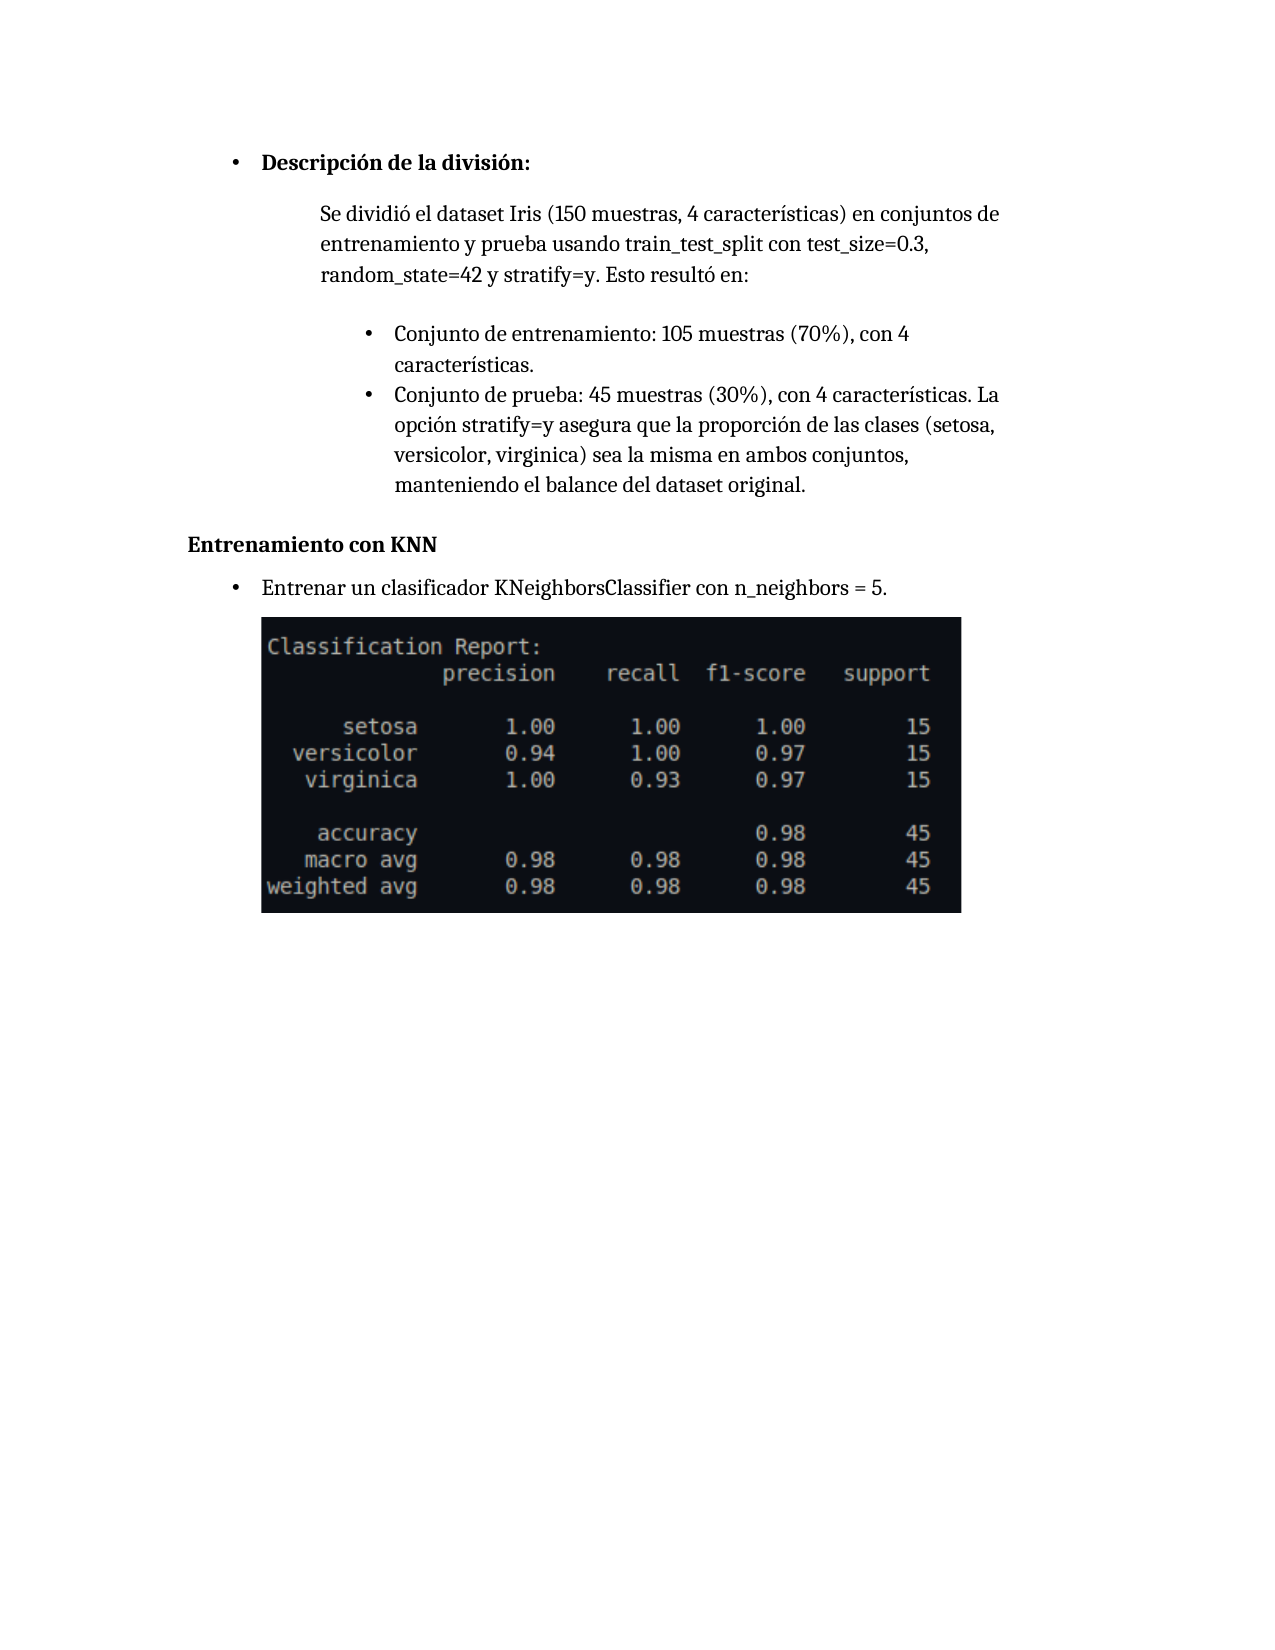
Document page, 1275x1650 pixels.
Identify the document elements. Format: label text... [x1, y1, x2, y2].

list Conjunto de entrenamiento: 105 muestras (70%), con 4 características. [365, 321, 1028, 378]
list Entrenar un clasificador KNeighborsClassifier con n_neighbors = 5. [232, 574, 1087, 601]
picture [261, 617, 962, 913]
text Entrenamiento con KNN [187, 532, 1087, 558]
list Descripción de la división: [232, 150, 1087, 176]
list Se dividió el dataset Iris (150 muestras, 4 características) en conjuntos de entrenamiento y prueba usando train_test_split con test_size=0.3, random_state=42 y stratify=y. Esto resultó en: [291, 201, 1028, 288]
list Conjunto de prueba: 45 muestras (30%), con 4 características. La opción stratify=y asegura que la proporción de las clases (setosa, versicolor, virginica) sea la misma en ambos conjuntos, manteniendo el balance del dataset original. [365, 382, 1028, 498]
